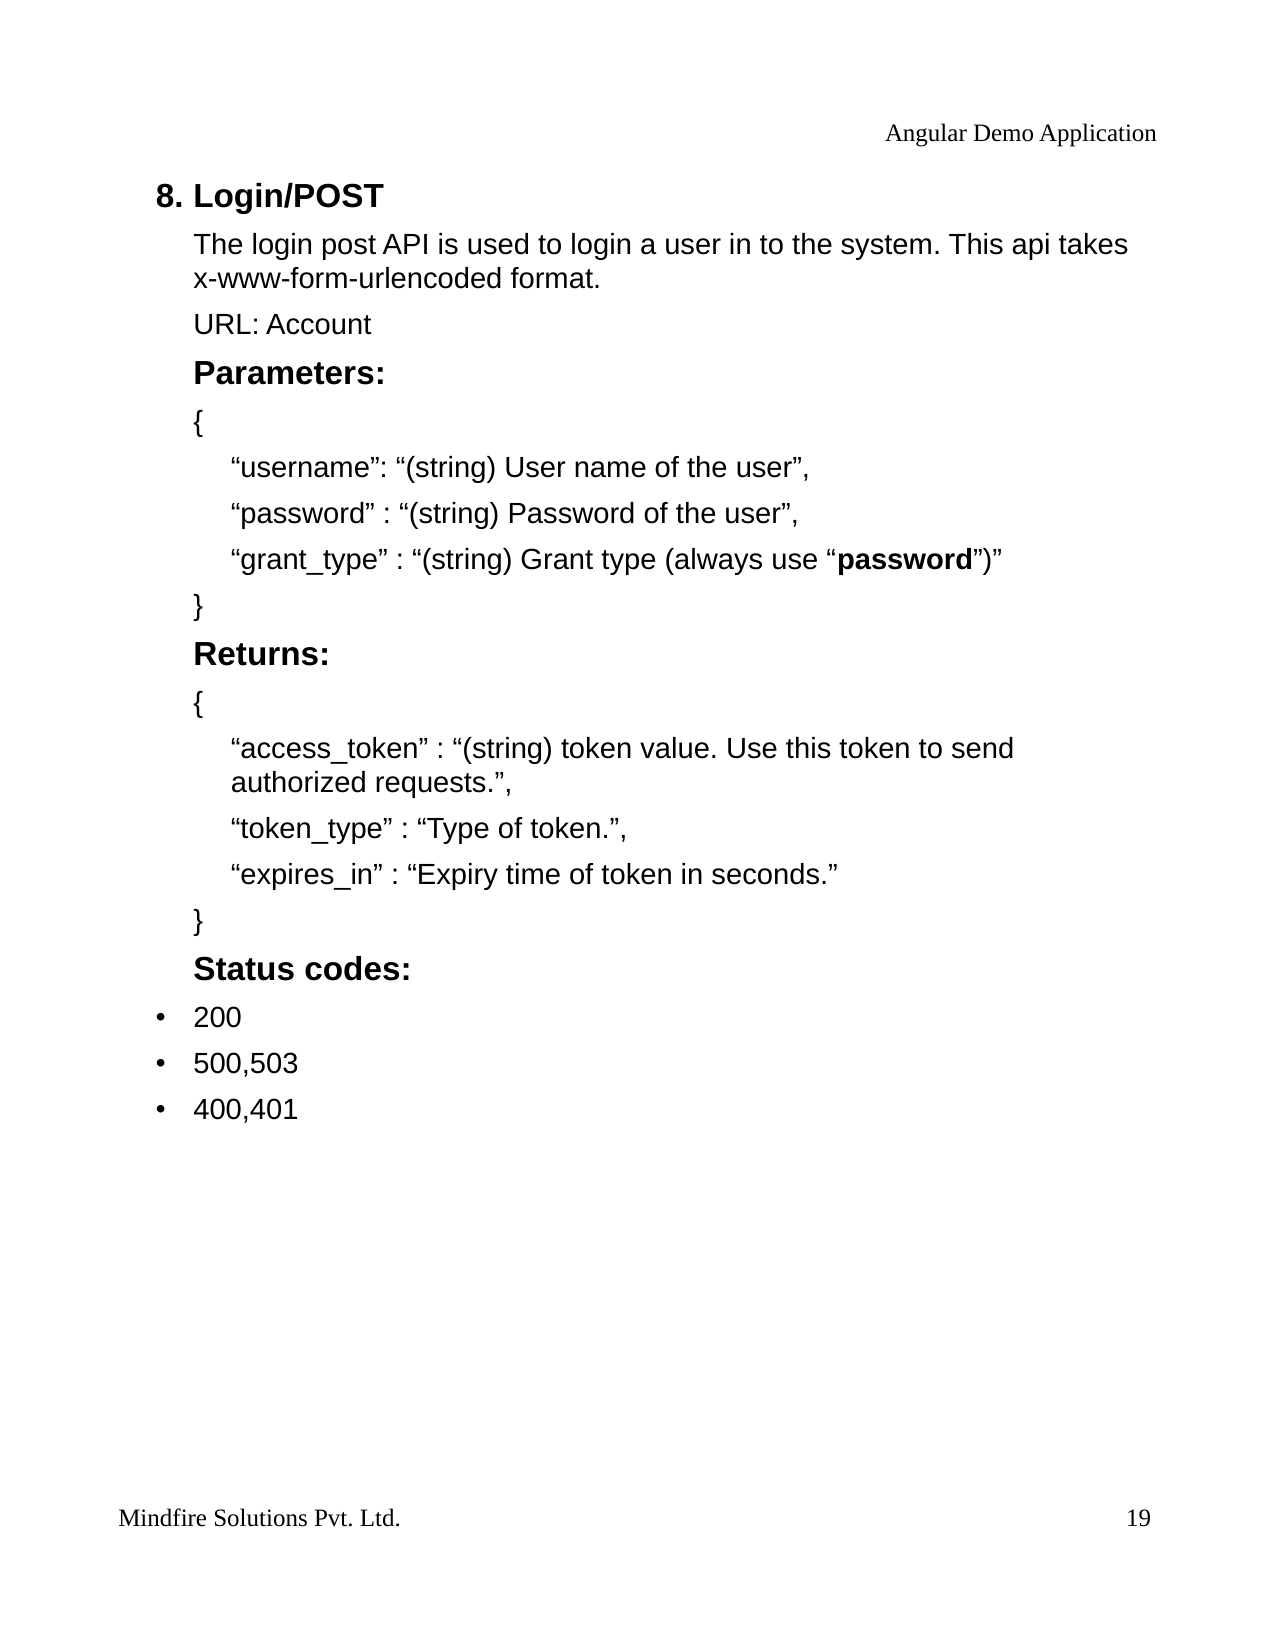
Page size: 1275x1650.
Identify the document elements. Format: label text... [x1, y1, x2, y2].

list } [156, 903, 1157, 936]
list Login/POST [156, 176, 1157, 215]
list The login post API is used to login a user in to the system. This api takes x-www-form-urlencoded format. [156, 227, 1157, 294]
list Parameters: [156, 353, 1157, 391]
list { [156, 404, 1157, 437]
list “token_type” : “Type of token.”, [193, 811, 1157, 844]
list { [156, 685, 1157, 718]
list Returns: [156, 634, 1157, 672]
list URL: Account [156, 307, 1157, 340]
list 200 [156, 1000, 1157, 1033]
list Status codes: [156, 949, 1157, 987]
list “grant_type” : “(string) Grant type (always use “password”)” [193, 542, 1157, 576]
list } [156, 588, 1157, 622]
list “access_token” : “(string) token value. Use this token to send authorized requests.”, [193, 731, 1157, 798]
list “username”: “(string) User name of the user”, [193, 450, 1157, 483]
list 400,401 [156, 1092, 1157, 1126]
list “password” : “(string) Password of the user”, [193, 496, 1157, 529]
list 500,503 [156, 1046, 1157, 1080]
list “expires_in” : “Expiry time of token in seconds.” [193, 857, 1157, 890]
